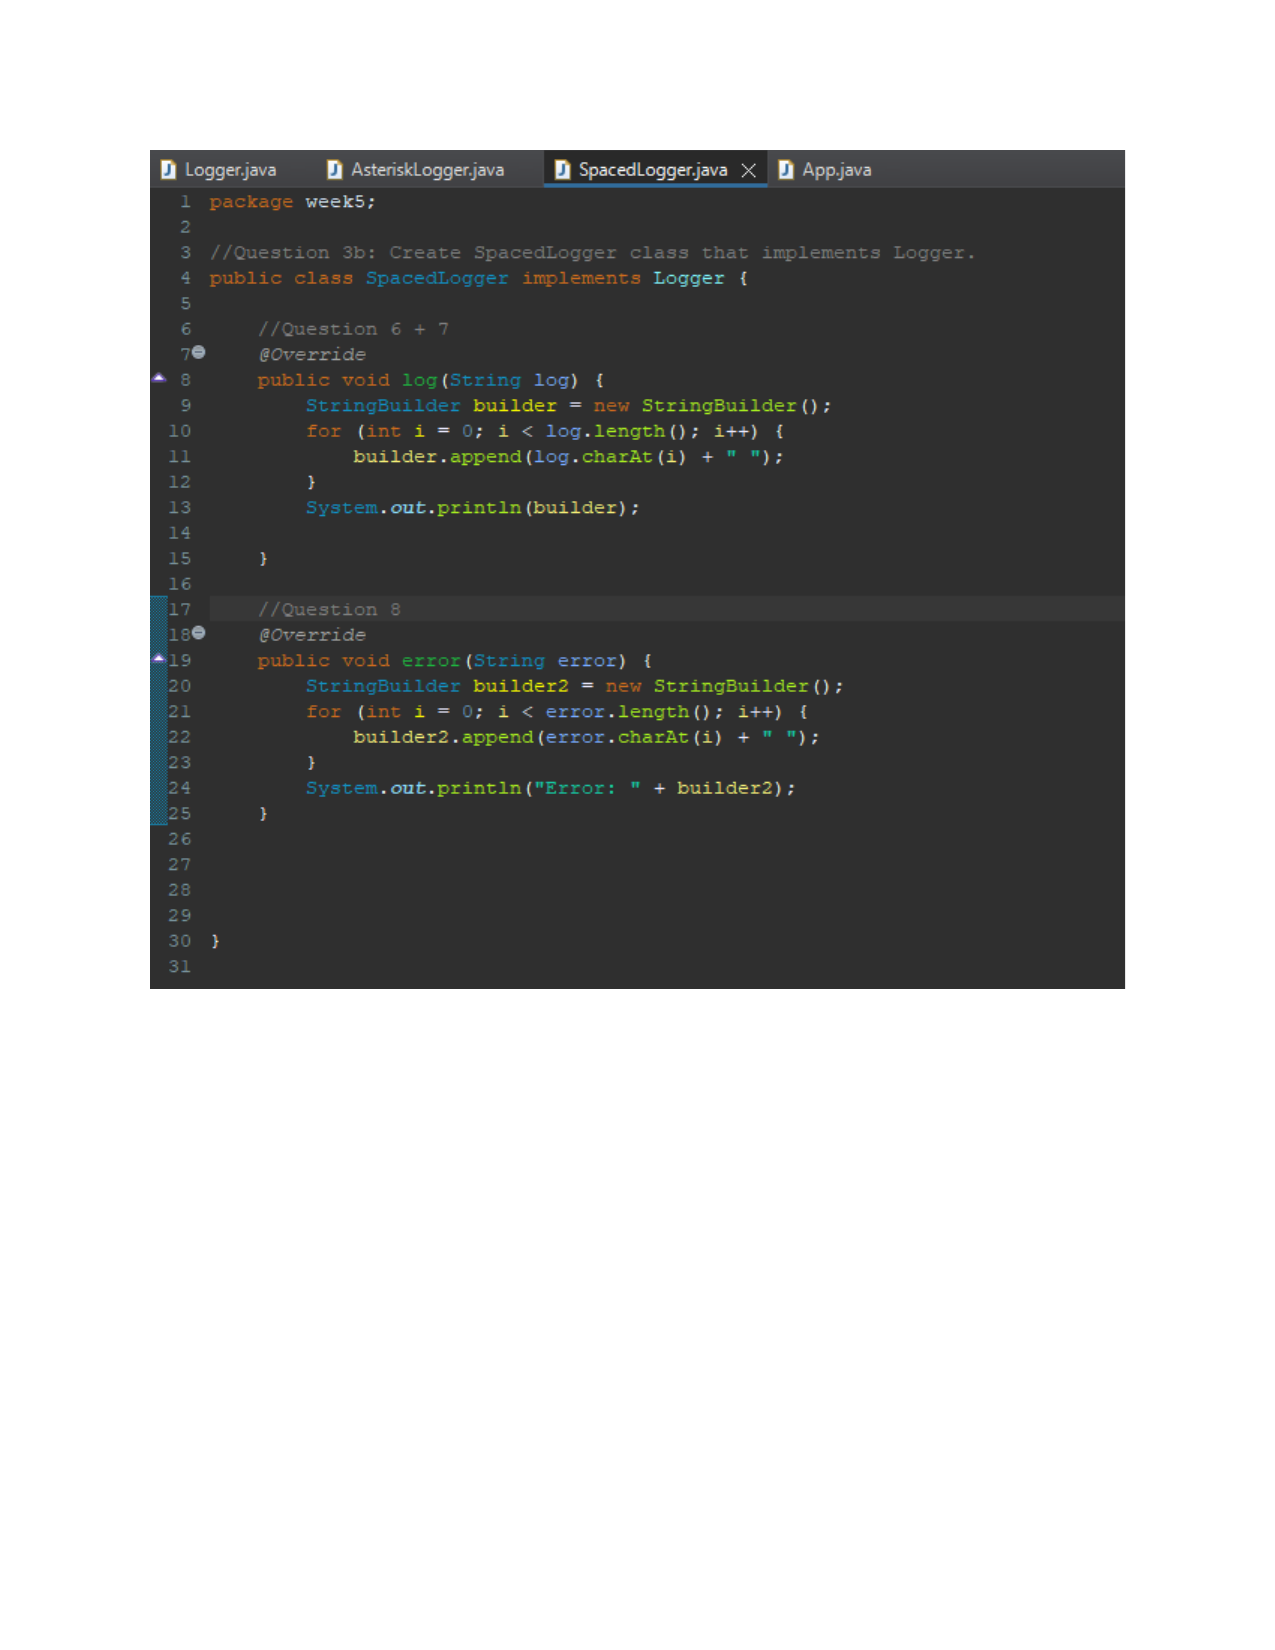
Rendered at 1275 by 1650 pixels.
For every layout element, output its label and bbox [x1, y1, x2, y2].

picture [150, 150, 1125, 989]
